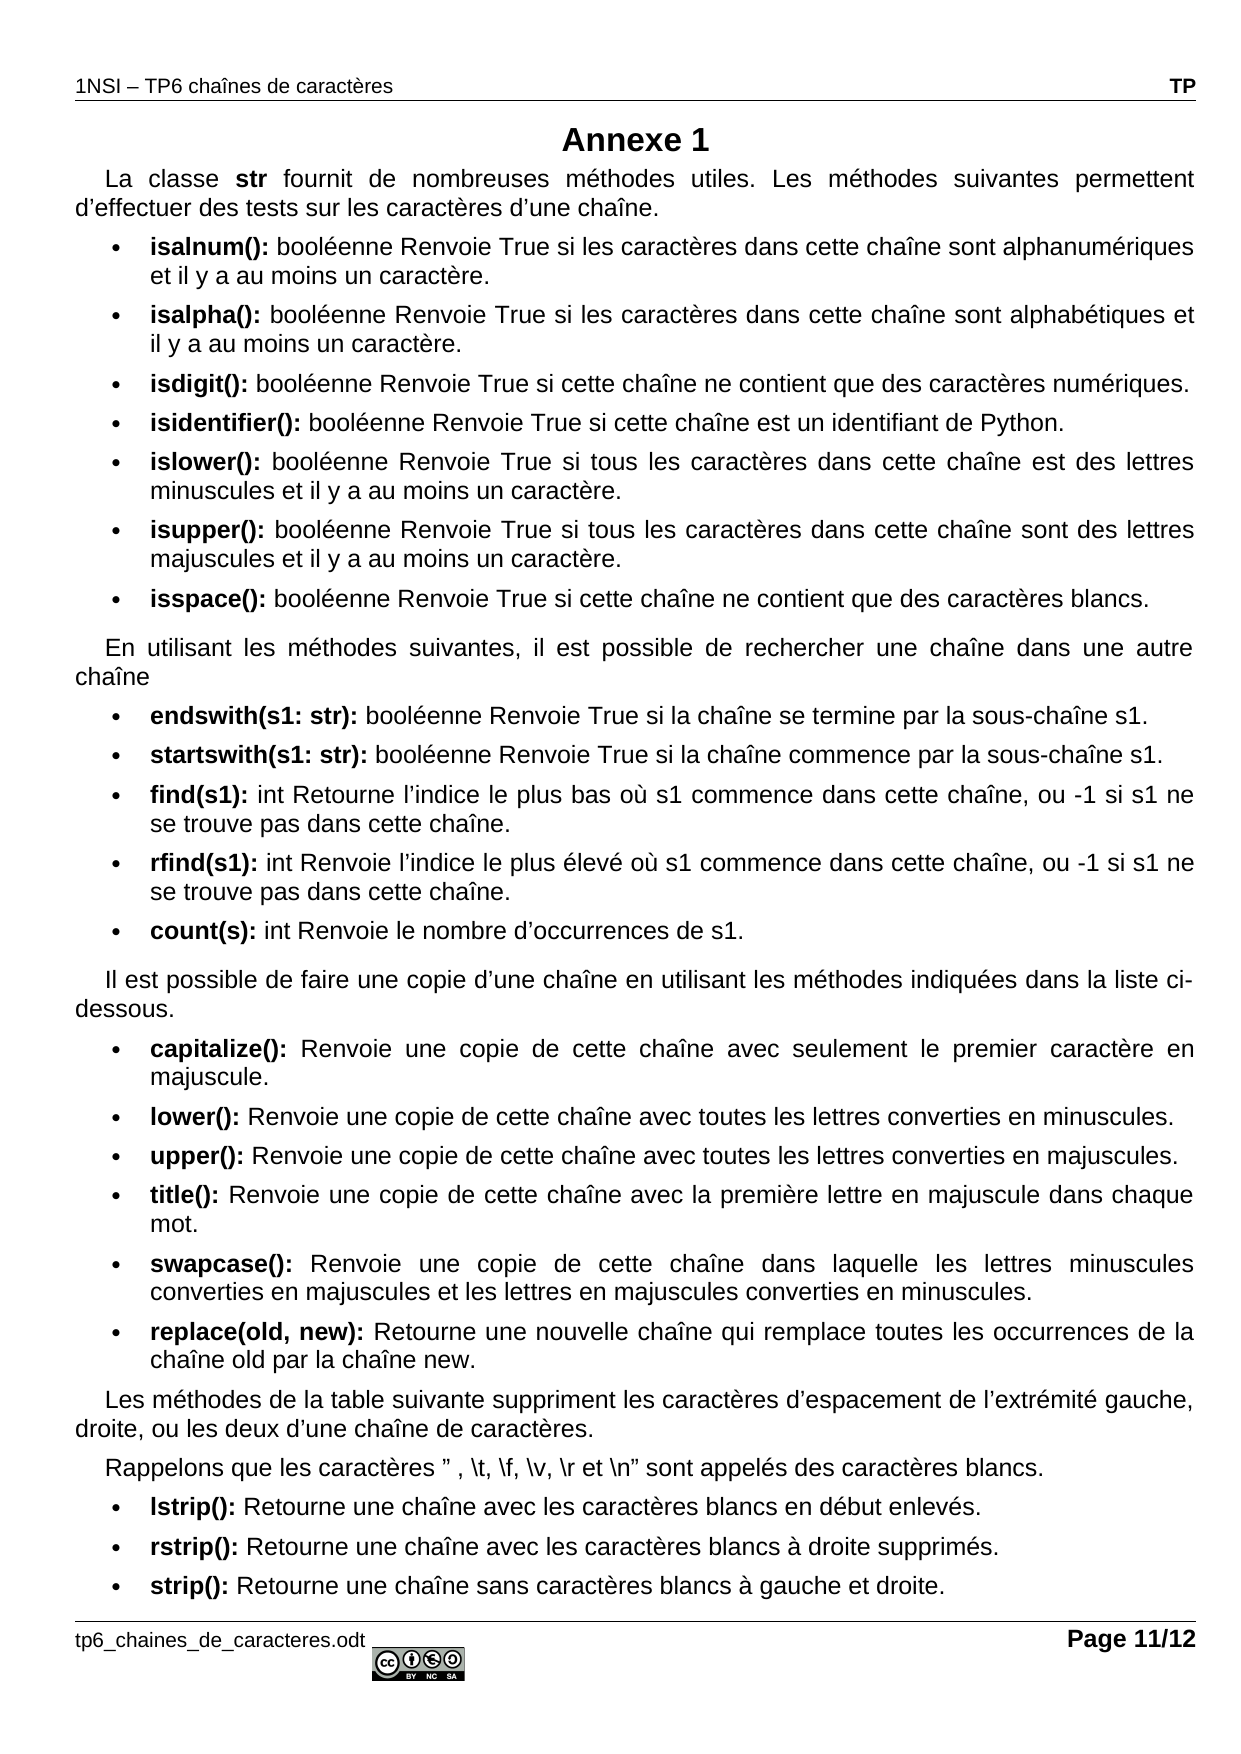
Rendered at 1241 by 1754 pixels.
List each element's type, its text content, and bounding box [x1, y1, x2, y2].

list count(s): int Renvoie le nombre d’occurrences de s1. [112, 916, 1196, 945]
list isidentifier(): booléenne Renvoie True si cette chaîne est un identifiant de Python. [112, 408, 1196, 437]
text La classe str fournit de nombreuses méthodes utiles. Les méthodes suivantes permettent d’effectuer des tests sur les caractères d’une chaîne. [75, 164, 1196, 222]
list islower(): booléenne Renvoie True si tous les caractères dans cette chaîne est des lettres minuscules et il y a au moins un caractère. [112, 447, 1196, 505]
list rstrip(): Retourne une chaîne avec les caractères blancs à droite supprimés. [112, 1532, 1196, 1560]
list isspace(): booléenne Renvoie True si cette chaîne ne contient que des caractères blancs. [112, 583, 1196, 612]
list capitalize(): Renvoie une copie de cette chaîne avec seulement le premier caractère en majuscule. [112, 1033, 1196, 1091]
list isupper(): booléenne Renvoie True si tous les caractères dans cette chaîne sont des lettres majuscules et il y a au moins un caractère. [112, 515, 1196, 573]
list startswith(s1: str): booléenne Renvoie True si la chaîne commence par la sous-chaîne s1. [112, 740, 1196, 769]
picture [372, 1647, 465, 1681]
list isalpha(): booléenne Renvoie True si les caractères dans cette chaîne sont alphabétiques et il y a au moins un caractère. [112, 300, 1196, 358]
list replace(old, new): Retourne une nouvelle chaîne qui remplace toutes les occurrences de la chaîne old par la chaîne new. [112, 1317, 1196, 1374]
list lower(): Renvoie une copie de cette chaîne avec toutes les lettres converties en minuscules. [112, 1102, 1196, 1130]
text Annexe 1 [75, 120, 1196, 158]
text Les méthodes de la table suivante suppriment les caractères d’espacement de l’extrémité gauche, droite, ou les deux d’une chaîne de caractères. [75, 1385, 1196, 1442]
list endswith(s1: str): booléenne Renvoie True si la chaîne se termine par la sous-chaîne s1. [112, 701, 1196, 730]
list find(s1): int Retourne l’indice le plus bas où s1 commence dans cette chaîne, ou -1 si s1 ne se trouve pas dans cette chaîne. [112, 780, 1196, 837]
list swapcase(): Renvoie une copie de cette chaîne dans laquelle les lettres minuscules converties en majuscules et les lettres en majuscules converties en minuscules. [112, 1248, 1196, 1306]
list isalnum(): booléenne Renvoie True si les caractères dans cette chaîne sont alphanumériques et il y a au moins un caractère. [112, 232, 1196, 290]
list strip(): Retourne une chaîne sans caractères blancs à gauche et droite. [112, 1571, 1196, 1600]
list rfind(s1): int Renvoie l’indice le plus élevé où s1 commence dans cette chaîne, ou -1 si s1 ne se trouve pas dans cette chaîne. [112, 848, 1196, 905]
text Il est possible de faire une copie d’une chaîne en utilisant les méthodes indiquées dans la liste ci-dessous. [75, 965, 1196, 1023]
list upper(): Renvoie une copie de cette chaîne avec toutes les lettres converties en majuscules. [112, 1141, 1196, 1170]
list lstrip(): Retourne une chaîne avec les caractères blancs en début enlevés. [112, 1492, 1196, 1521]
list isdigit(): booléenne Renvoie True si cette chaîne ne contient que des caractères numériques. [112, 368, 1196, 397]
list title(): Renvoie une copie de cette chaîne avec la première lettre en majuscule dans chaque mot. [112, 1180, 1196, 1238]
text Rappelons que les caractères ” , \t, \f, \v, \r et \n” sont appelés des caractères blancs. [75, 1453, 1196, 1482]
text En utilisant les méthodes suivantes, il est possible de rechercher une chaîne dans une autre chaîne [75, 633, 1196, 690]
